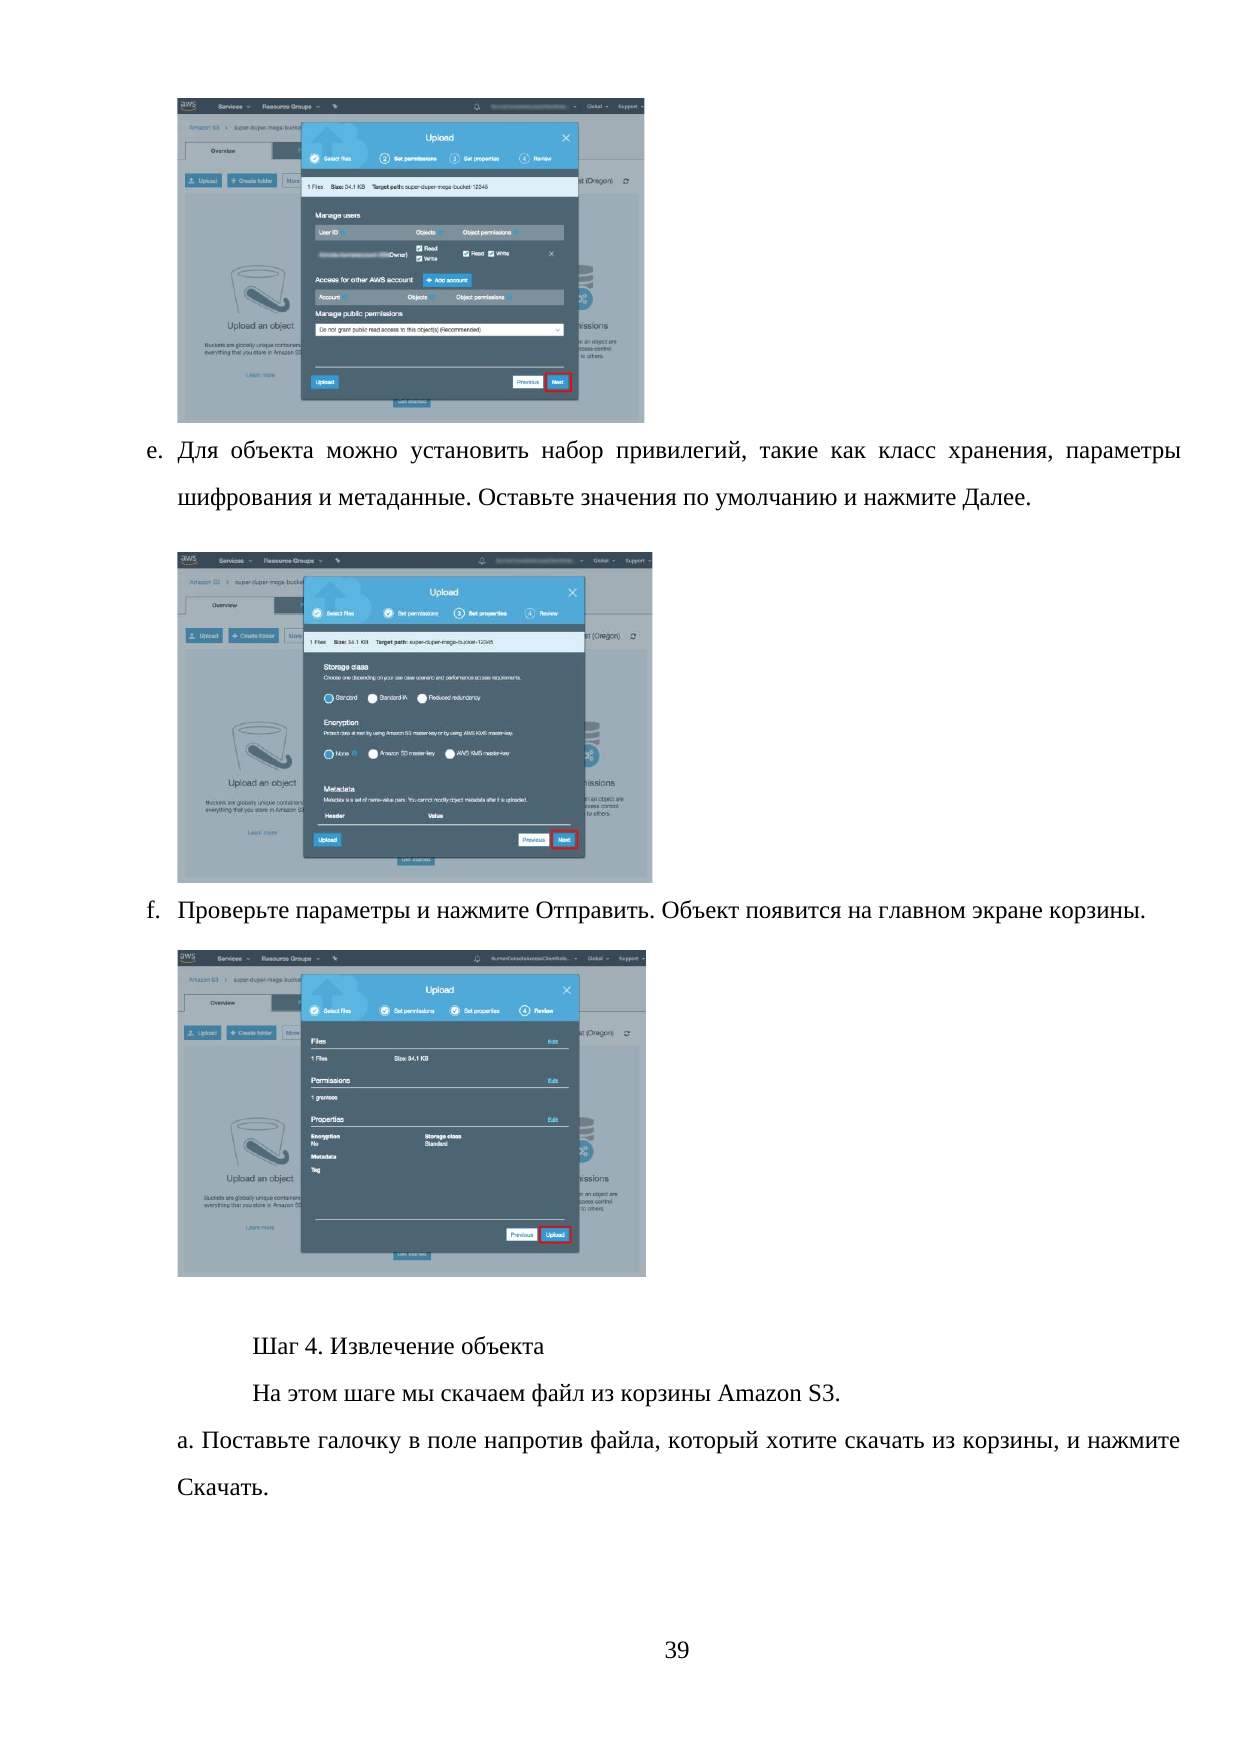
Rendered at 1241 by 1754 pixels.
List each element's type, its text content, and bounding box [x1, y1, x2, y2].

text На этом шаге мы скачаем файл из корзины Amazon S3. [252, 1378, 1182, 1407]
list Для объекта можно установить набор привилегий, такие как класс хранения, параметры шифрования и метаданные. Оставьте значения по умолчанию и нажмите Далее. [146, 435, 1182, 511]
list Проверьте параметры и нажмите Отправить. Объект появится на главном экране корзины. [146, 895, 1182, 924]
text Шаг 4. Извлечение объекта [252, 1331, 1182, 1360]
text a. Поставьте галочку в поле напротив файла, который хотите скачать из корзины, и нажмите Скачать. [177, 1425, 1182, 1501]
